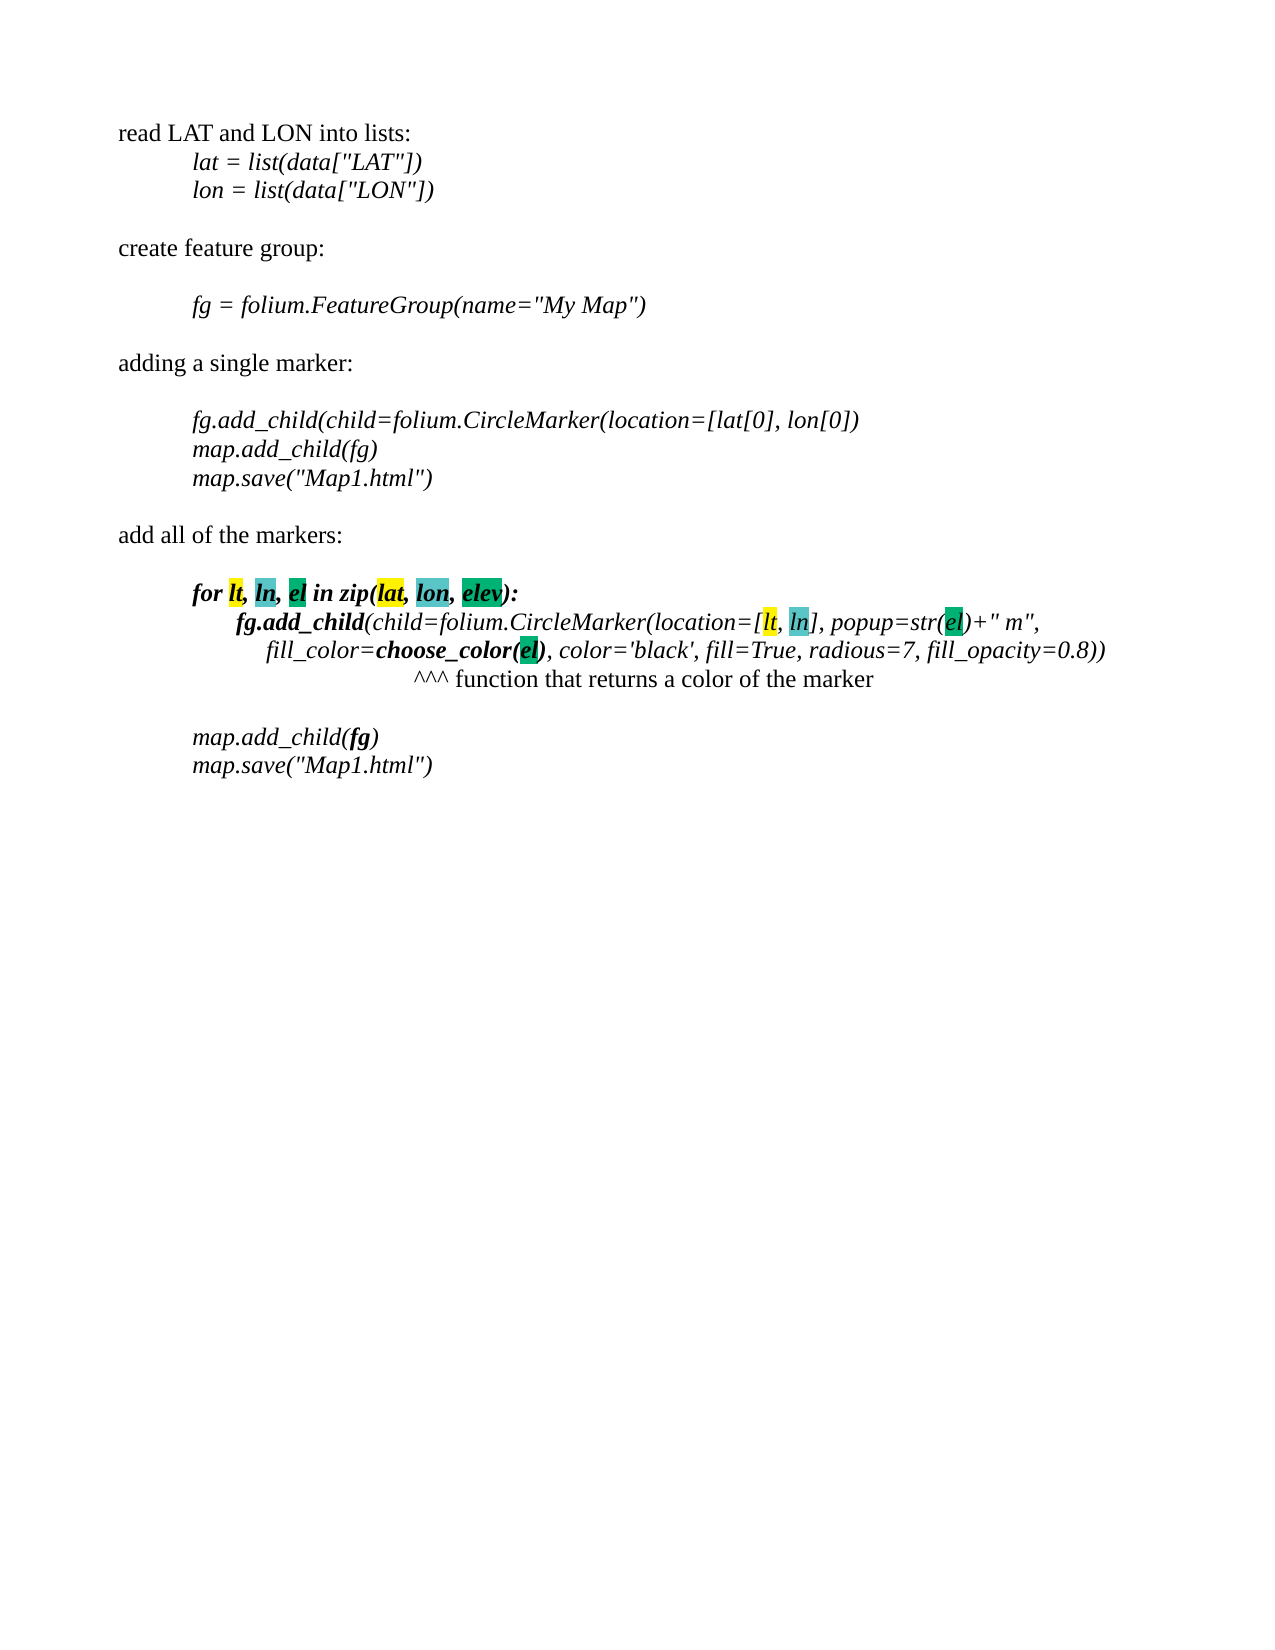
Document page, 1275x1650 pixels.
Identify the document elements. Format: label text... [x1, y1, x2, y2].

text adding a single marker: [118, 348, 1157, 377]
text add all of the markers: [118, 521, 1157, 549]
text map.save("Map1.html") [118, 463, 1157, 492]
text lat = list(data["LAT"]) [118, 147, 1157, 176]
text fill_color=choose_color(el), color='black', fill=True, radious=7, fill_opacity=0.8)) [118, 636, 1157, 664]
text lon = list(data["LON"]) [118, 176, 1157, 204]
text map.add_child(fg) [118, 722, 1157, 751]
text create feature group: [118, 233, 1157, 262]
text ^^^ function that returns a color of the marker [118, 664, 1157, 693]
text fg.add_child(child=folium.CircleMarker(location=[lt, ln], popup=str(el)+" m", [118, 607, 1157, 636]
text read LAT and LON into lists: [118, 118, 1157, 147]
text fg.add_child(child=folium.CircleMarker(location=[lat[0], lon[0]) [118, 406, 1157, 434]
text for lt, ln, el in zip(lat, lon, elev): [118, 578, 1157, 607]
text map.add_child(fg) [118, 434, 1157, 463]
text map.save("Map1.html") [118, 751, 1157, 779]
text fg = folium.FeatureGroup(name="My Map") [118, 291, 1157, 319]
